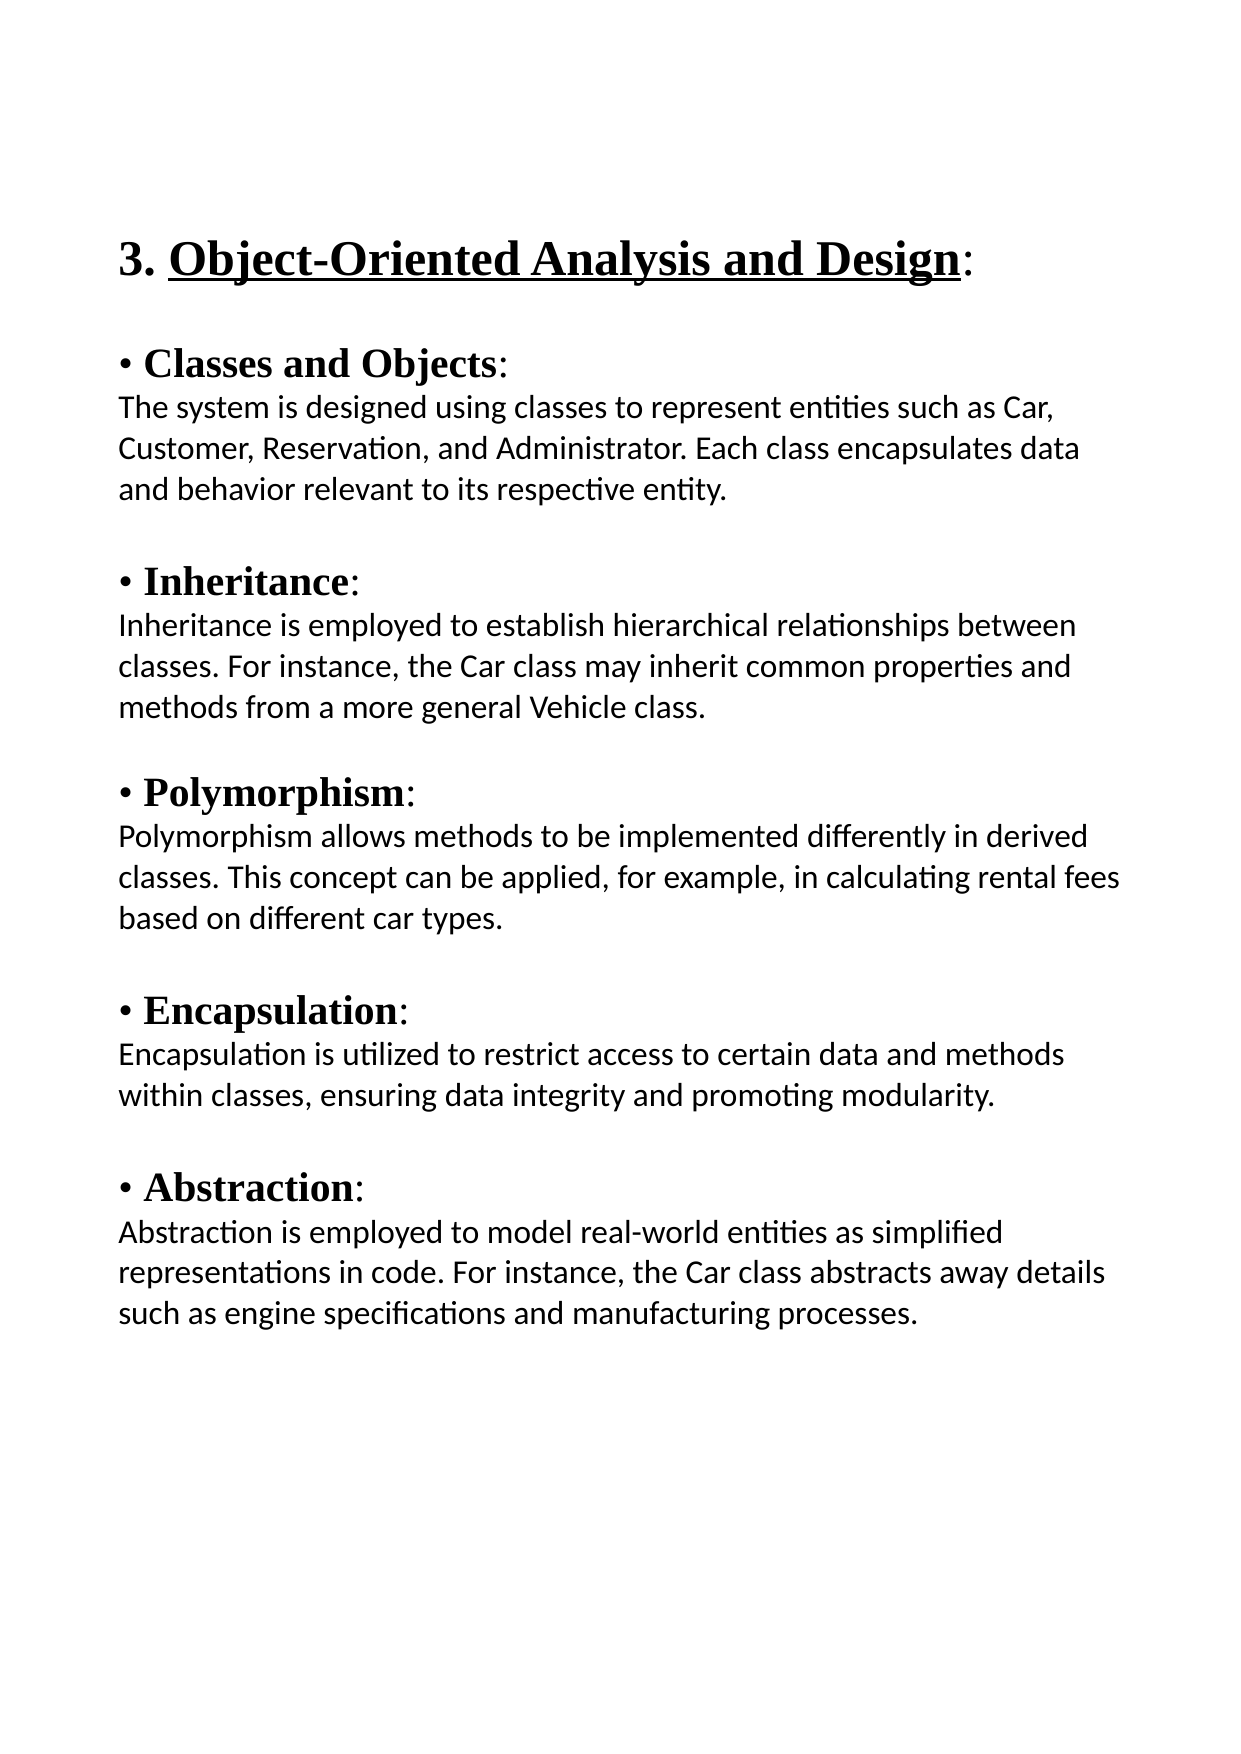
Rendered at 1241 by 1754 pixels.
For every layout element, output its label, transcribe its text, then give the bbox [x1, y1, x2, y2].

text • Polymorphism: [118, 767, 1122, 815]
text • Classes and Objects: [118, 338, 1122, 386]
text • Abstraction: [118, 1163, 1122, 1211]
text • Inheritance: [118, 557, 1122, 604]
text 3. Object-Oriented Analysis and Design: [118, 228, 1122, 286]
text Abstraction is employed to model real-world entities as simplified representations in code. For instance, the Car class abstracts away details such as engine specifications and manufacturing processes. [118, 1211, 1122, 1333]
text Encapsulation is utilized to restrict access to certain data and methods within classes, ensuring data integrity and promoting modularity. [118, 1033, 1122, 1115]
text The system is designed using classes to represent entities such as Car, Customer, Reservation, and Administrator. Each class encapsulates data and behavior relevant to its respective entity. [118, 386, 1122, 509]
text Inheritance is employed to establish hierarchical relationships between classes. For instance, the Car class may inherit common properties and methods from a more general Vehicle class. [118, 604, 1122, 727]
text • Encapsulation: [118, 985, 1122, 1033]
text Polymorphism allows methods to be implemented differently in derived classes. This concept can be applied, for example, in calculating rental fees based on different car types. [118, 815, 1122, 937]
